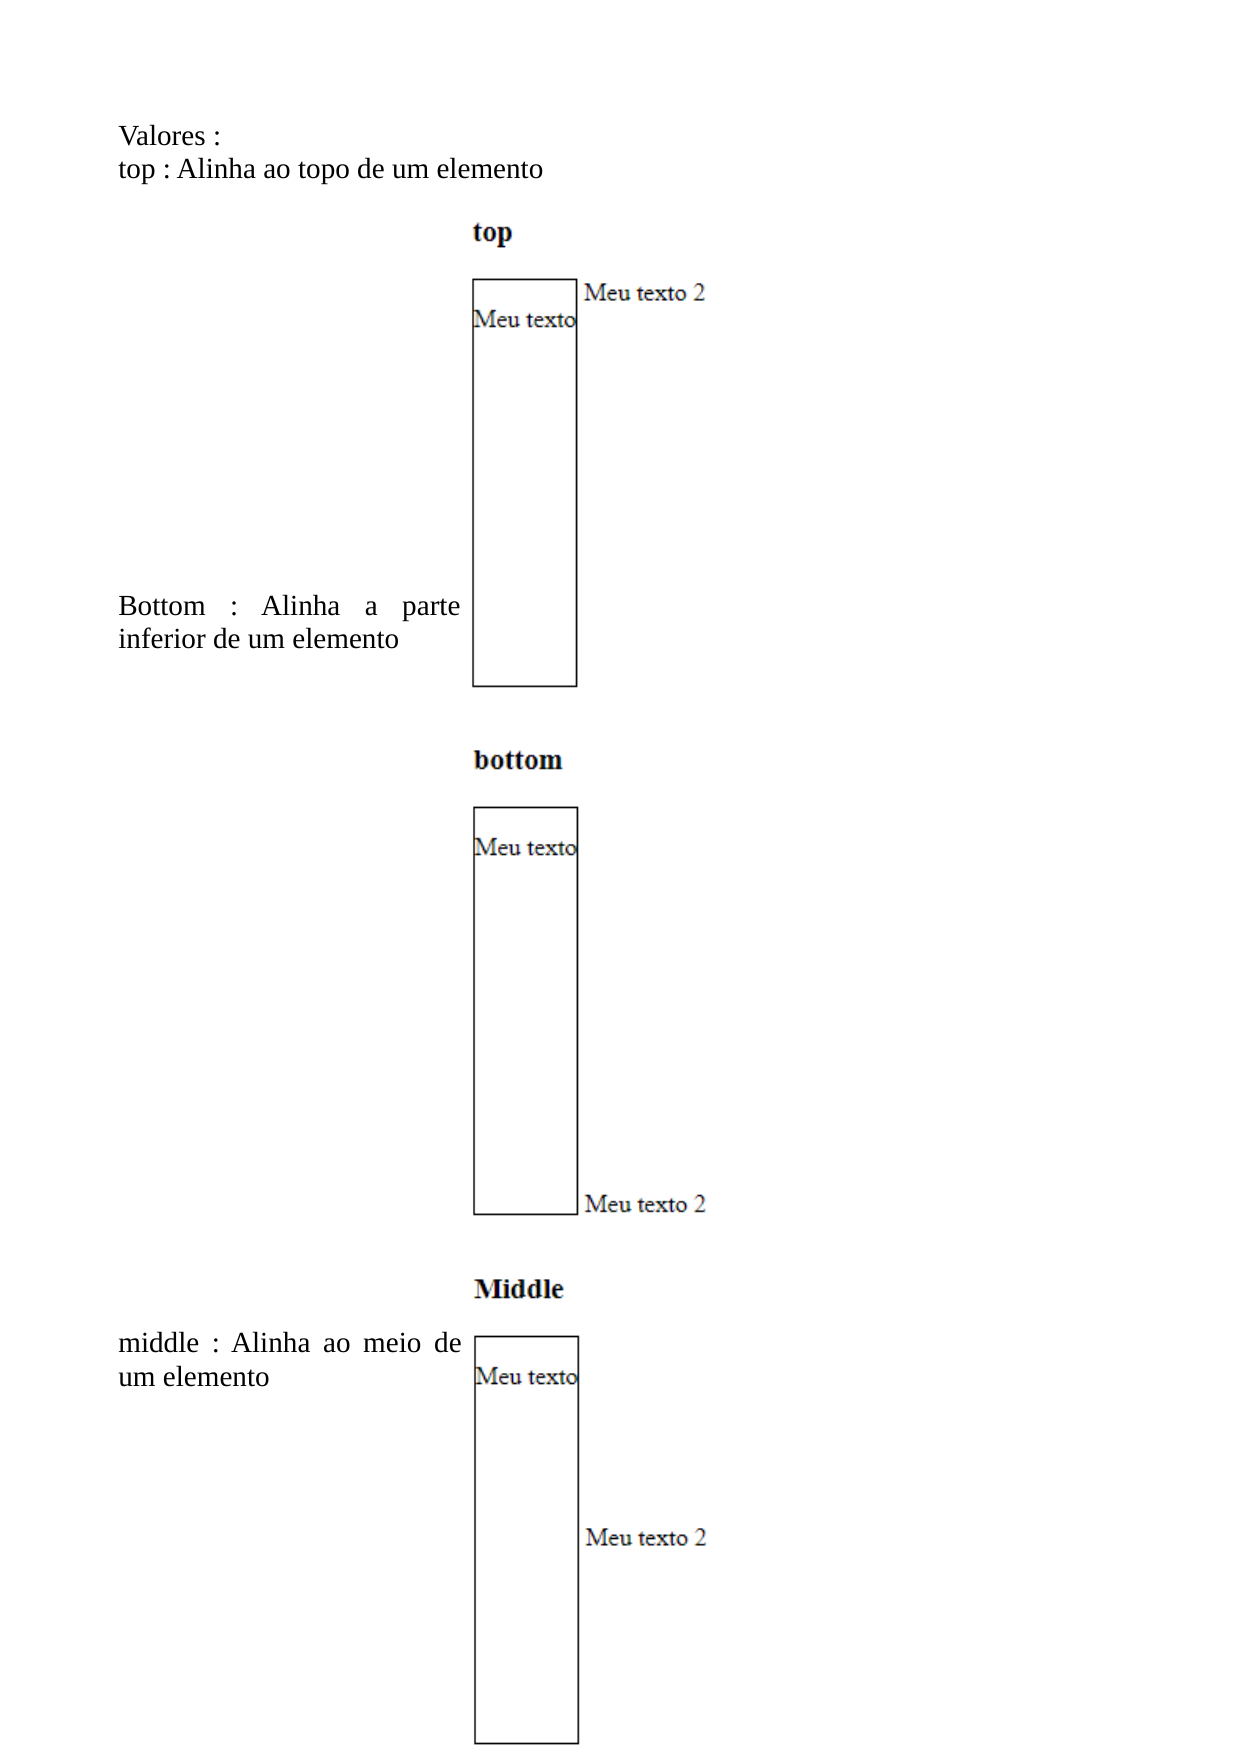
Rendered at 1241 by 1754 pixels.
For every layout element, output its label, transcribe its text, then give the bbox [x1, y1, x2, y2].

text middle : Alinha ao meio de um elemento [118, 1326, 462, 1393]
text [778, 1326, 1122, 1393]
text Bottom : Alinha a parte inferior de um elemento [118, 588, 460, 655]
text [118, 1426, 462, 1627]
picture [460, 185, 780, 1253]
text top : Alinha ao topo de um elemento [118, 152, 1122, 185]
text [778, 1426, 1122, 1627]
text [780, 588, 1122, 655]
text Valores : [118, 118, 1122, 152]
picture [462, 1264, 778, 1754]
